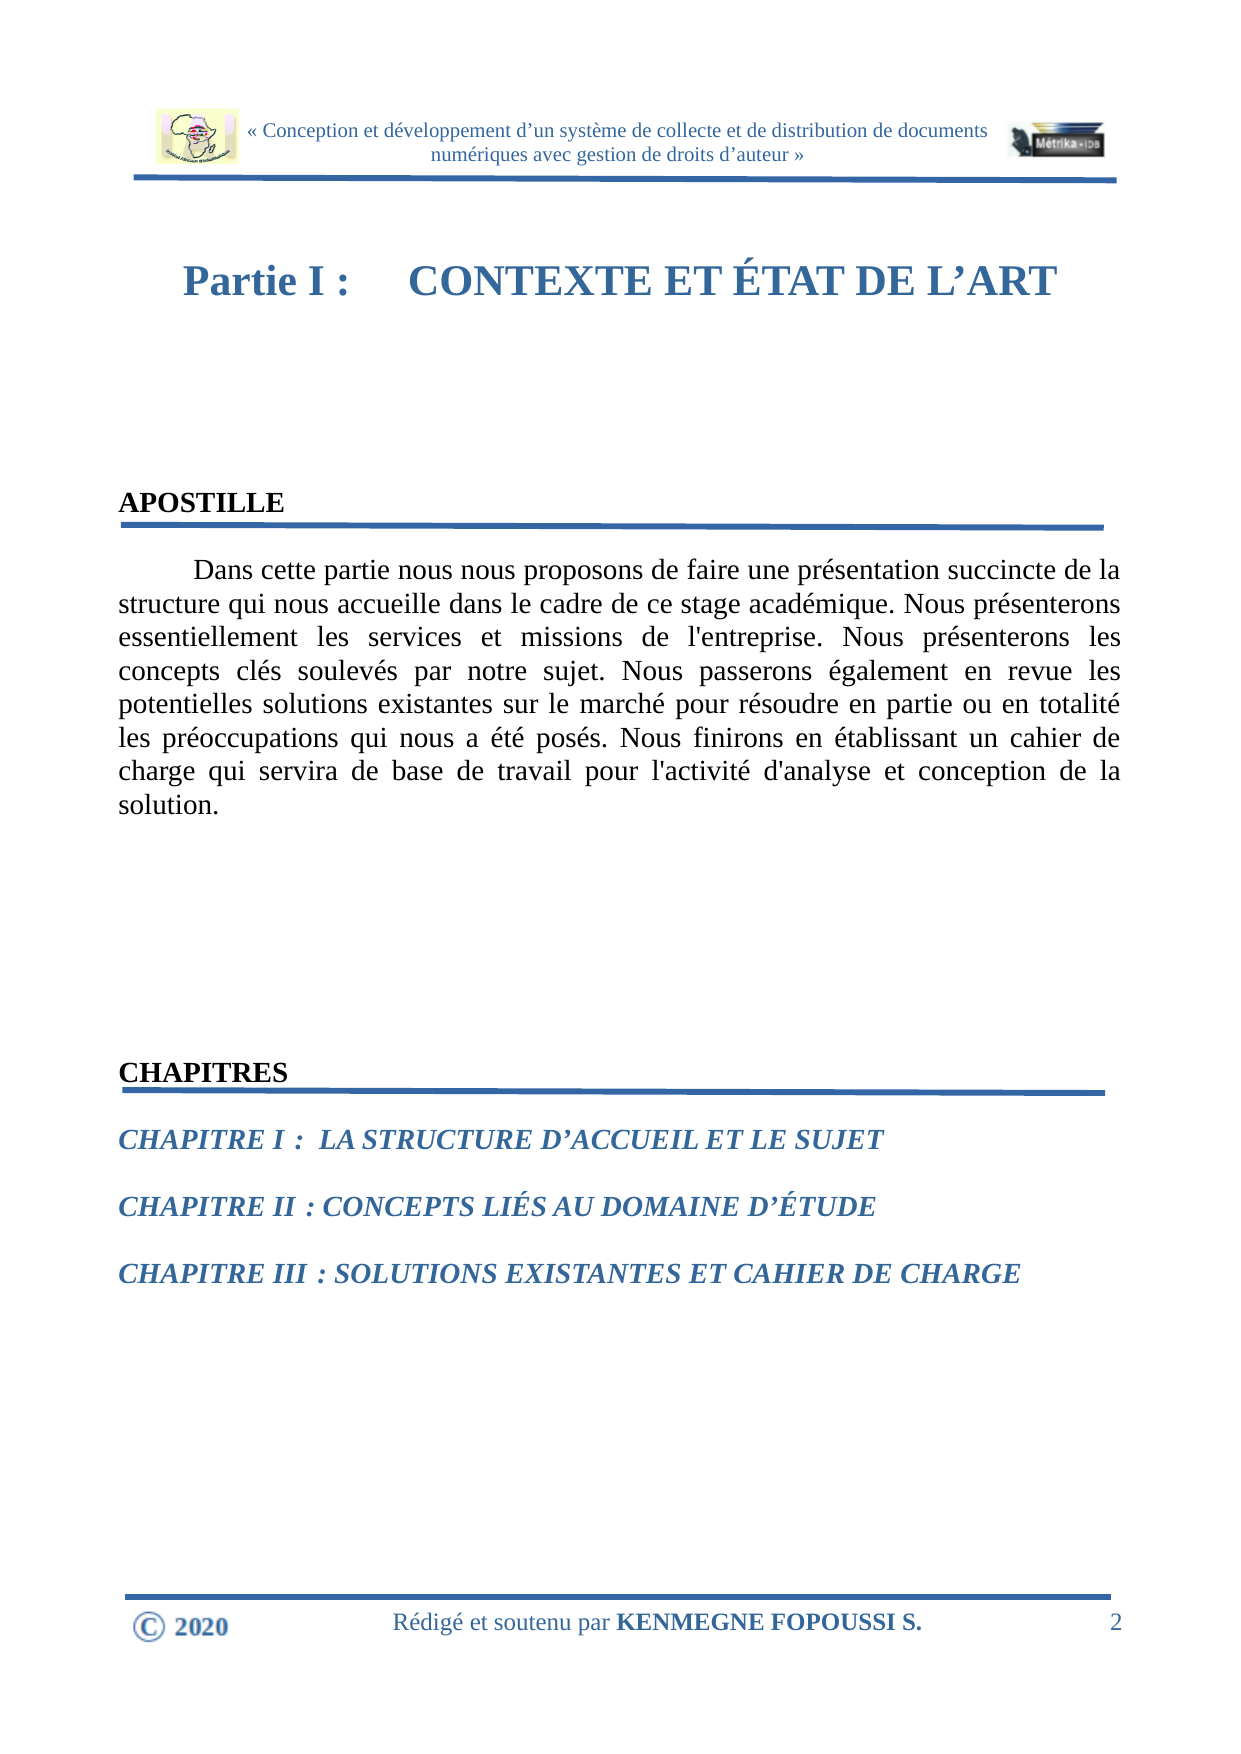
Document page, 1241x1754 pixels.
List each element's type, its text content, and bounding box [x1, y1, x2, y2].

picture [154, 107, 241, 166]
text CHAPITRE II : CONCEPTS LIÉS AU DOMAINE D’ÉTUDE [118, 1189, 1122, 1223]
picture [126, 1604, 231, 1647]
picture [1003, 116, 1109, 160]
text APOSTILLE [118, 485, 1122, 519]
text Dans cette partie nous nous proposons de faire une présentation succincte de la structure qui nous accueille dans le cadre de ce stage académique. Nous présenterons essentiellement les services et missions de l'entreprise. Nous présenterons les concepts clés soulevés par notre sujet. Nous passerons également en revue les potentielles solutions existantes sur le marché pour résoudre en partie ou en totalité les préoccupations qui nous a été posés. Nous finirons en établissant un cahier de charge qui servira de base de travail pour l'activité d'analyse et conception de la solution. [118, 552, 1122, 821]
text CHAPITRES [118, 1055, 1122, 1089]
text CHAPITRE I : LA STRUCTURE D’ACCUEIL ET LE SUJET [118, 1122, 1122, 1156]
text CHAPITRE III : SOLUTIONS EXISTANTES ET CAHIER DE CHARGE [118, 1257, 1122, 1290]
subtitle CONTEXTE ET ÉTAT DE L’ART [118, 255, 1122, 305]
